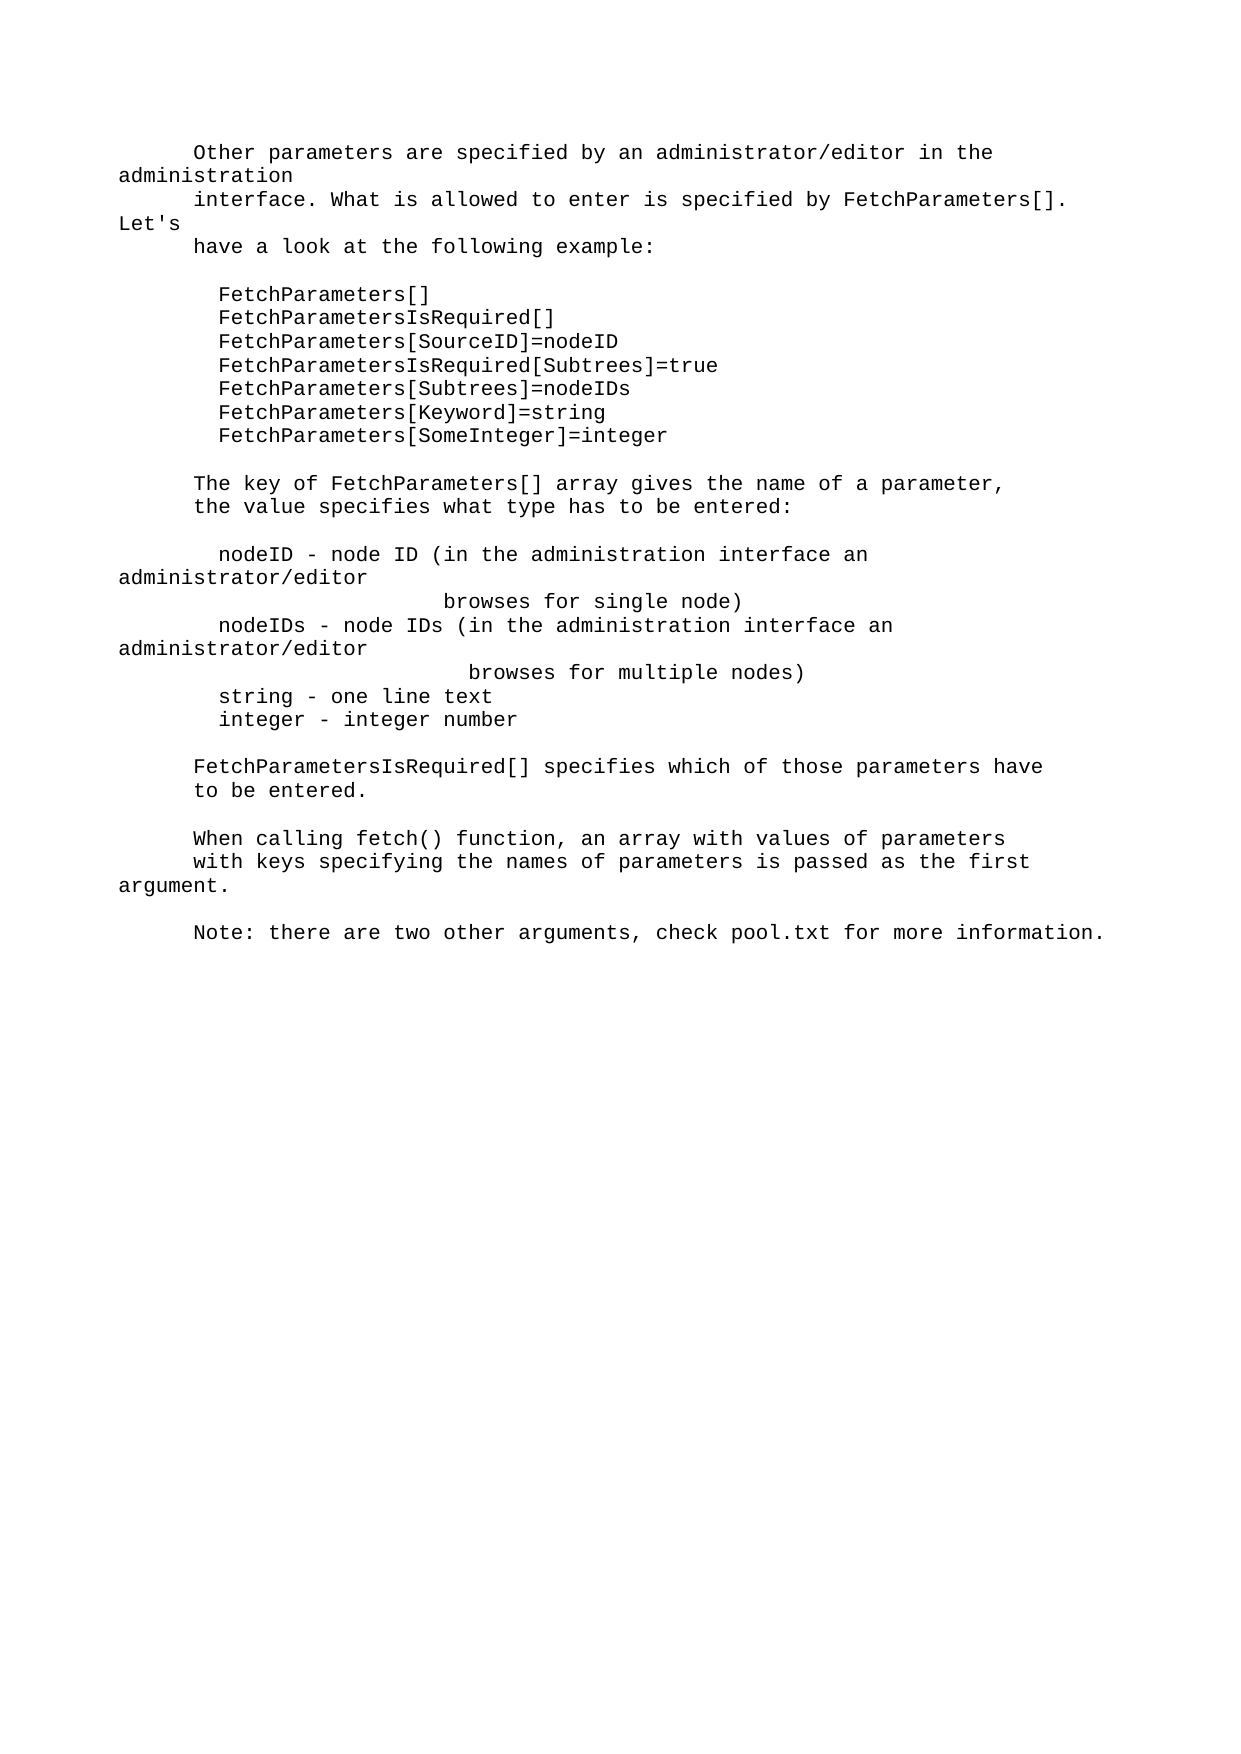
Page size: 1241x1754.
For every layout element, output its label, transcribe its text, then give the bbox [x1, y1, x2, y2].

text FetchParametersIsRequired[] [118, 307, 1122, 331]
text FetchParameters[SourceID]=nodeID [118, 331, 1122, 354]
text Note: there are two other arguments, check pool.txt for more information. [118, 922, 1122, 946]
text to be entered. [118, 780, 1122, 804]
text Other parameters are specified by an administrator/editor in the administration [118, 142, 1122, 189]
text interface. What is allowed to enter is specified by FetchParameters[]. Let's [118, 189, 1122, 236]
text integer - integer number [118, 709, 1122, 733]
text FetchParameters[Subtrees]=nodeIDs [118, 378, 1122, 402]
text the value specifies what type has to be entered: [118, 496, 1122, 520]
text When calling fetch() function, an array with values of parameters [118, 827, 1122, 851]
text with keys specifying the names of parameters is passed as the first argument. [118, 851, 1122, 898]
text string - one line text [118, 686, 1122, 709]
text nodeIDs - node IDs (in the administration interface an administrator/editor [118, 615, 1122, 662]
text have a look at the following example: [118, 236, 1122, 260]
text FetchParameters[] [118, 284, 1122, 307]
text FetchParametersIsRequired[] specifies which of those parameters have [118, 757, 1122, 780]
text The key of FetchParameters[] array gives the name of a parameter, [118, 473, 1122, 496]
text FetchParameters[Keyword]=string [118, 402, 1122, 426]
text FetchParameters[SomeInteger]=integer [118, 426, 1122, 449]
text browses for single node) [118, 591, 1122, 615]
text browses for multiple nodes) [118, 662, 1122, 686]
text FetchParametersIsRequired[Subtrees]=true [118, 354, 1122, 378]
text nodeID - node ID (in the administration interface an administrator/editor [118, 544, 1122, 591]
